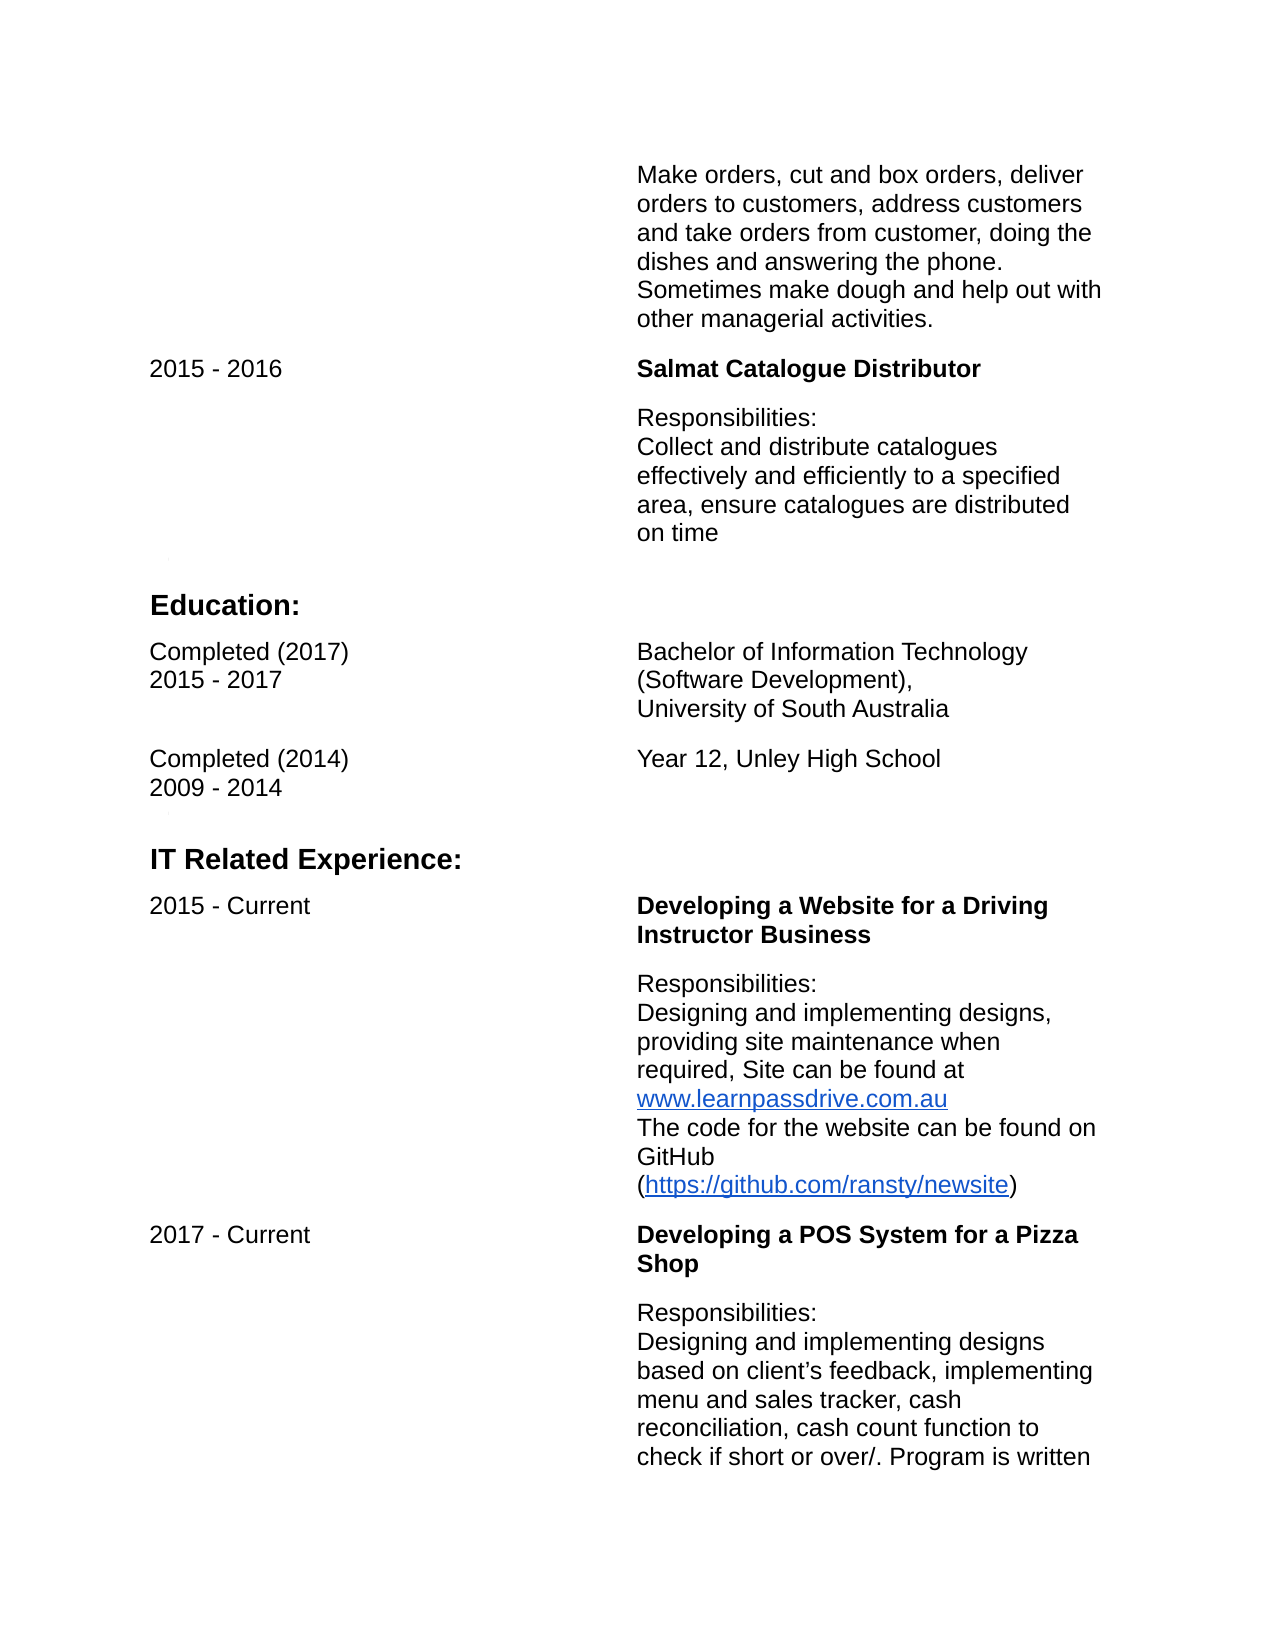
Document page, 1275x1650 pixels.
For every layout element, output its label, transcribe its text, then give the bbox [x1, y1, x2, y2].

table_header Completed (2017) 2015 - 2017 [139, 626, 626, 733]
text Education: [150, 588, 1125, 621]
table_header Bachelor of Information Technology (Software Development), University of South Australia [626, 626, 1114, 733]
table_cell Salmat Catalogue Distributor [626, 343, 1114, 393]
table_cell [139, 393, 626, 557]
table_cell 2015 - 2016 [139, 343, 626, 393]
table_cell [139, 150, 626, 343]
table_cell Make orders, cut and box orders, deliver orders to customers, address customers and take orders from customer, doing the dishes and answering the phone. Sometimes make dough and help out with other managerial activities. [626, 150, 1114, 343]
table_cell Responsibilities: Collect and distribute catalogues effectively and efficiently to a specified area, ensure catalogues are distributed on time [626, 393, 1114, 557]
table_cell [139, 959, 626, 1209]
table_cell Completed (2014) 2009 - 2014 [139, 733, 626, 812]
table_cell Year 12, Unley High School [626, 733, 1114, 812]
table_header Developing a Website for a Driving Instructor Business [626, 880, 1114, 959]
table_header 2015 - Current [139, 880, 626, 959]
table_cell Developing a POS System for a Pizza Shop [626, 1210, 1114, 1288]
table_cell Responsibilities: Designing and implementing designs based on client’s feedback, implementing menu and sales tracker, cash reconciliation, cash count function to check if short or over/. Program is written [626, 1288, 1114, 1481]
table_cell [139, 1288, 626, 1481]
table_cell 2017 - Current [139, 1210, 626, 1288]
text IT Related Experience: [150, 842, 1125, 875]
table_cell Responsibilities: Designing and implementing designs, providing site maintenance when required, Site can be found at www.learnpassdrive.com.au The code for the website can be found on GitHub (https://github.com/ransty/newsite) [626, 959, 1114, 1209]
